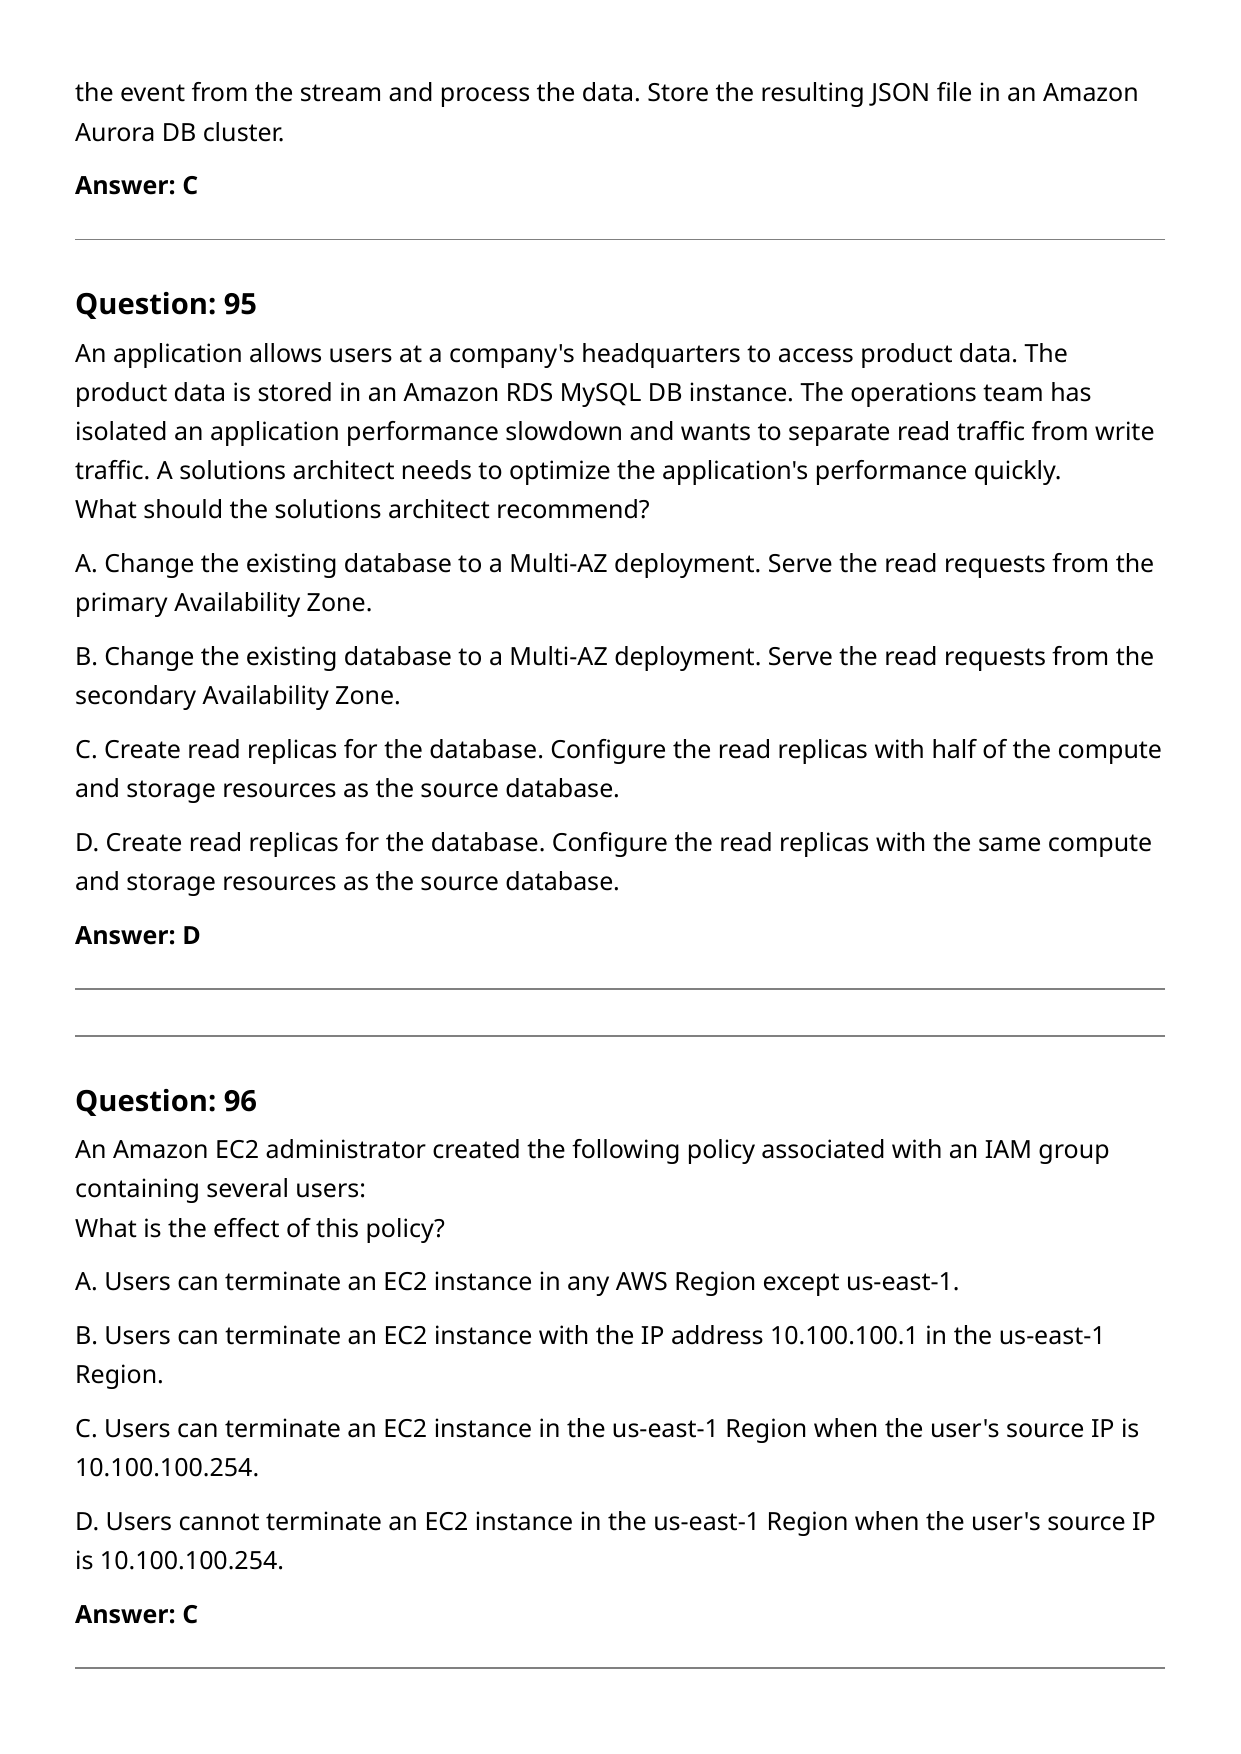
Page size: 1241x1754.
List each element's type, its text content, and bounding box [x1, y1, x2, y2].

text Answer: C [75, 168, 1165, 202]
subtitle Question: 95 [75, 283, 1165, 323]
text A. Users can terminate an EC2 instance in any AWS Region except us-east-1. [75, 1264, 1165, 1298]
subtitle Question: 96 [75, 1080, 1165, 1119]
text C. Create read replicas for the database. Configure the read replicas with half of the compute and storage resources as the source database. [75, 732, 1165, 805]
text C. Users can terminate an EC2 instance in the us-east-1 Region when the user's source IP is 10.100.100.254. [75, 1411, 1165, 1484]
text Answer: D [75, 917, 1165, 952]
text A. Change the existing database to a Multi-AZ deployment. Serve the read requests from the primary Availability Zone. [75, 546, 1165, 619]
text An application allows users at a company's headquarters to access product data. The product data is stored in an Amazon RDS MySQL DB instance. The operations team has isolated an application performance slowdown and wants to separate read traffic from write traffic. A solutions architect needs to optimize the application's performance quickly. What should the solutions architect recommend? [75, 335, 1165, 526]
text Answer: C [75, 1597, 1165, 1631]
text B. Users can terminate an EC2 instance with the IP address 10.100.100.1 in the us-east-1 Region. [75, 1318, 1165, 1391]
text D. Users cannot terminate an EC2 instance in the us-east-1 Region when the user's source IP is 10.100.100.254. [75, 1504, 1165, 1577]
text An Amazon EC2 administrator created the following policy associated with an IAM group containing several users: What is the effect of this policy? [75, 1132, 1165, 1244]
text D. Create read replicas for the database. Configure the read replicas with the same compute and storage resources as the source database. [75, 824, 1165, 898]
text B. Change the existing database to a Multi-AZ deployment. Serve the read requests from the secondary Availability Zone. [75, 639, 1165, 712]
text the event from the stream and process the data. Store the resulting JSON file in an Amazon Aurora DB cluster. [75, 75, 1165, 148]
